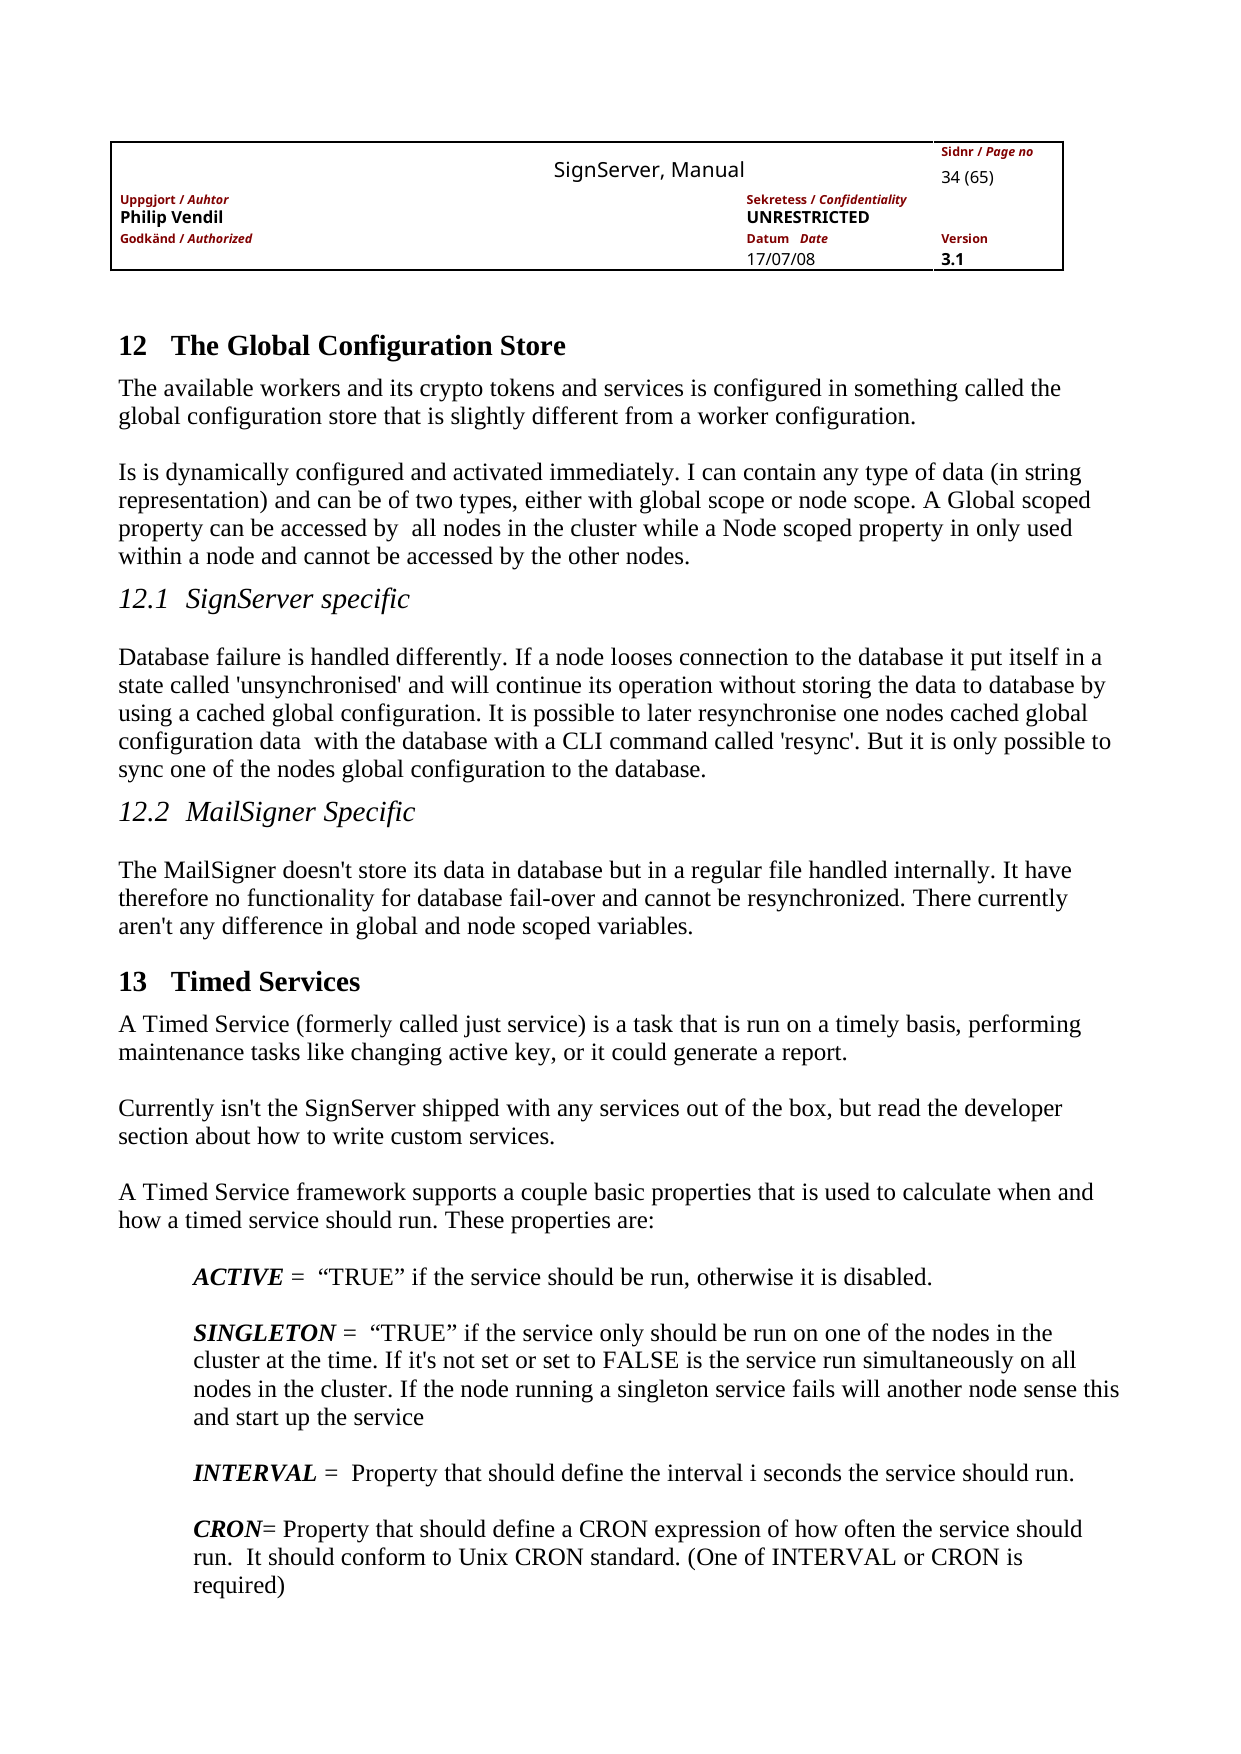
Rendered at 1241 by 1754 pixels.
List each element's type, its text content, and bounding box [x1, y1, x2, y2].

text CRON= Property that should define a CRON expression of how often the service should run. It should conform to Unix CRON standard. (One of INTERVAL or CRON is required) [193, 1514, 1122, 1599]
subtitle The Global Configuration Store [118, 329, 1122, 361]
text INTERVAL = Property that should define the interval i seconds the service should run. [193, 1458, 1122, 1487]
text ACTIVE = “TRUE” if the service should be run, otherwise it is disabled. [193, 1262, 1122, 1290]
text Is is dynamically configured and activated immediately. I can contain any type of data (in string representation) and can be of two types, either with global scope or node scope. A Global scoped property can be accessed by all nodes in the cluster while a Node scoped property in only used within a node and cannot be accessed by the other nodes. [118, 458, 1122, 570]
text SINGLETON = “TRUE” if the service only should be run on one of the nodes in the cluster at the time. If it's not set or set to FALSE is the service run simultaneously on all nodes in the cluster. If the node running a singleton service fails will another node sense this and start up the service [193, 1318, 1122, 1431]
text A Timed Service (formerly called just service) is a task that is run on a timely basis, performing maintenance tasks like changing active key, or it could generate a report. [118, 1010, 1122, 1066]
text Currently isn't the SignServer shipped with any services out of the box, but read the developer section about how to write custom services. [118, 1094, 1122, 1150]
text Database failure is handled differently. If a node looses connection to the database it put itself in a state called 'unsynchronised' and will continue its operation without storing the data to database by using a cached global configuration. It is possible to later resynchronise one nodes cached global configuration data with the database with a CLI command called 'resync'. But it is only possible to sync one of the nodes global configuration to the database. [118, 643, 1122, 783]
subtitle MailSigner Specific [118, 796, 1122, 828]
text The available workers and its crypto tokens and services is configured in something called the global configuration store that is slightly different from a worker configuration. [118, 374, 1122, 430]
subtitle Timed Services [118, 965, 1122, 998]
subtitle SignServer specific [118, 582, 1122, 615]
text A Timed Service framework supports a couple basic properties that is used to calculate when and how a timed service should run. These properties are: [118, 1178, 1122, 1234]
text The MailSigner doesn't store its data in database but in a regular file handled internally. It have therefore no functionality for database fail-over and cannot be resynchronized. There currently aren't any difference in global and node scoped variables. [118, 856, 1122, 940]
